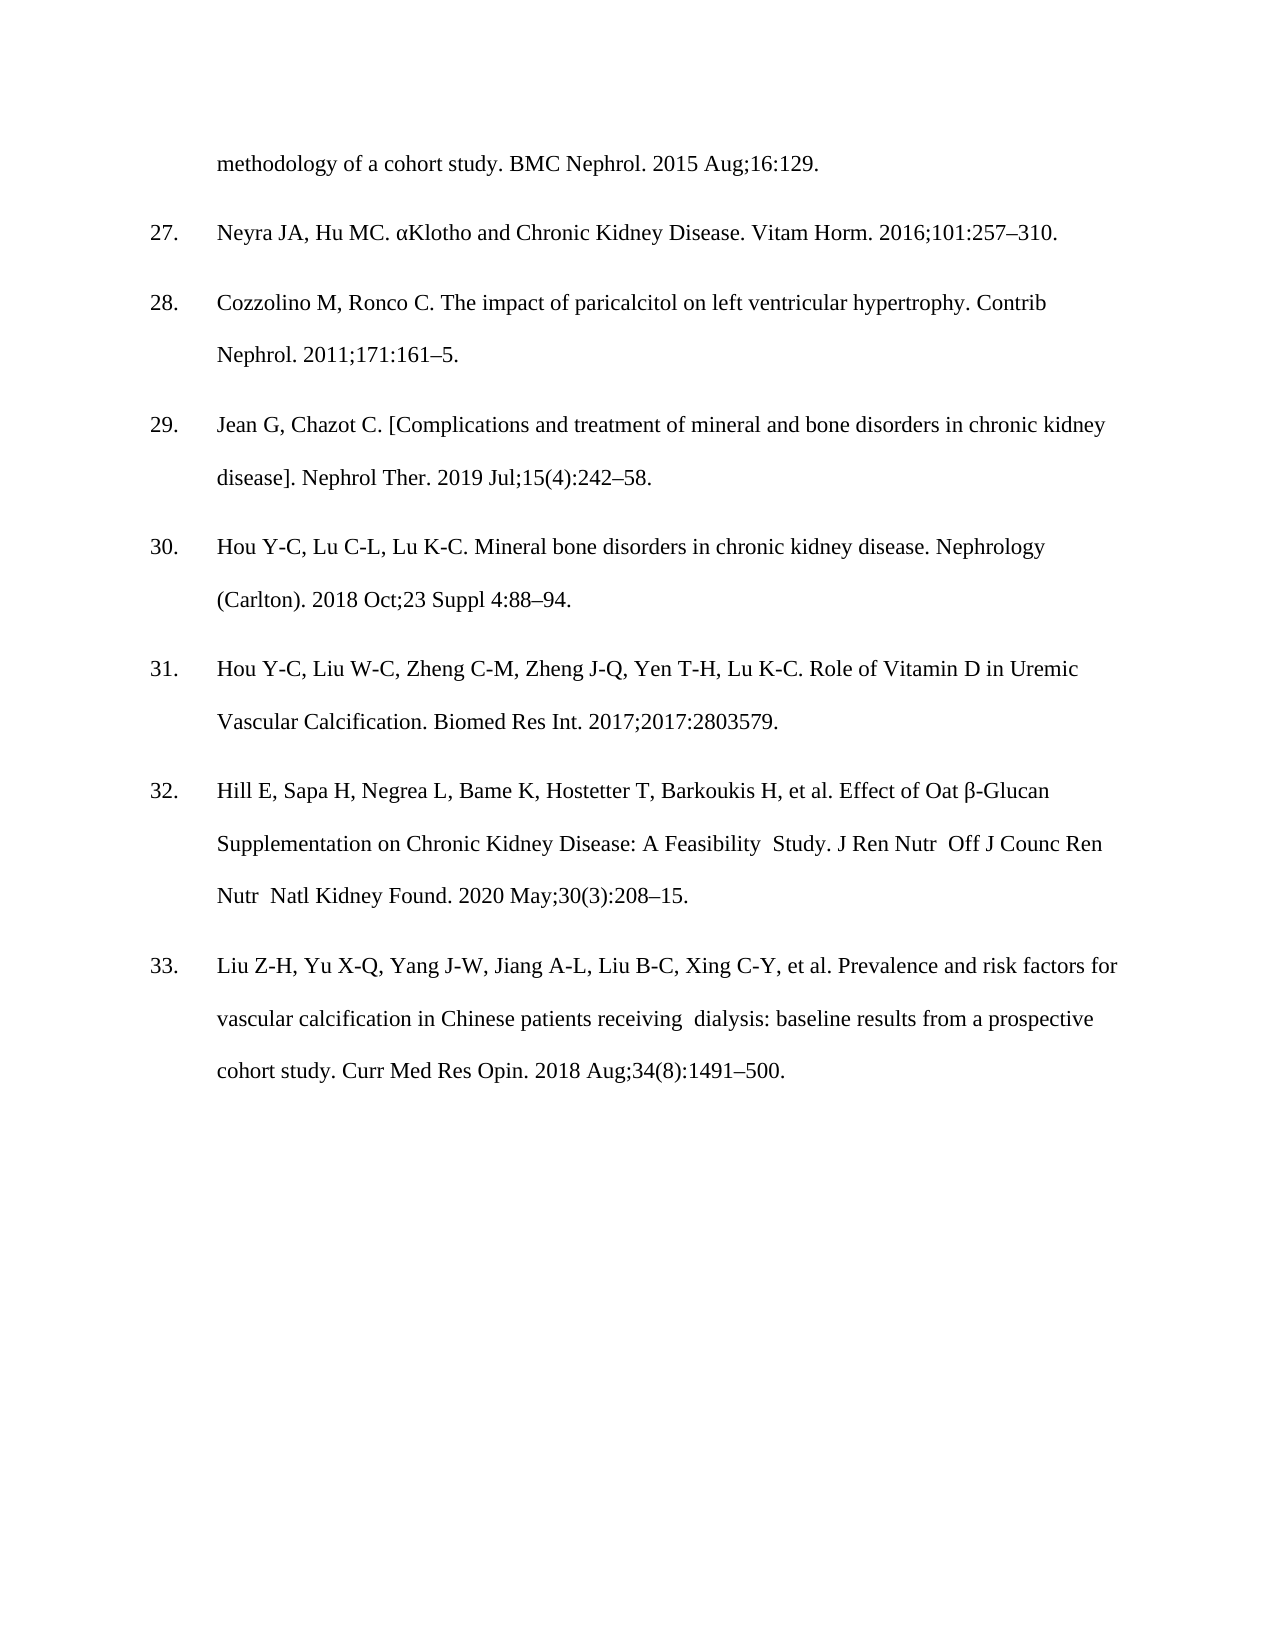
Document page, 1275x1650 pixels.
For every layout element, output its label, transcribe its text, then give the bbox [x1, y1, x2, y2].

text 30. Hou Y-C, Lu C-L, Lu K-C. Mineral bone disorders in chronic kidney disease. Nephrology (Carlton). 2018 Oct;23 Suppl 4:88–94. [150, 533, 1125, 612]
text 31. Hou Y-C, Liu W-C, Zheng C-M, Zheng J-Q, Yen T-H, Lu K-C. Role of Vitamin D in Uremic Vascular Calcification. Biomed Res Int. 2017;2017:2803579. [150, 655, 1125, 734]
text 27. Neyra JA, Hu MC. αKlotho and Chronic Kidney Disease. Vitam Horm. 2016;101:257–310. [150, 219, 1125, 246]
text methodology of a cohort study. BMC Nephrol. 2015 Aug;16:129. [150, 150, 1125, 176]
text 32. Hill E, Sapa H, Negrea L, Bame K, Hostetter T, Barkoukis H, et al. Effect of Oat β-Glucan Supplementation on Chronic Kidney Disease: A Feasibility Study. J Ren Nutr Off J Counc Ren Nutr Natl Kidney Found. 2020 May;30(3):208–15. [150, 777, 1125, 909]
text 29. Jean G, Chazot C. [Complications and treatment of mineral and bone disorders in chronic kidney disease]. Nephrol Ther. 2019 Jul;15(4):242–58. [150, 411, 1125, 490]
text 28. Cozzolino M, Ronco C. The impact of paricalcitol on left ventricular hypertrophy. Contrib Nephrol. 2011;171:161–5. [150, 289, 1125, 368]
text 33. Liu Z-H, Yu X-Q, Yang J-W, Jiang A-L, Liu B-C, Xing C-Y, et al. Prevalence and risk factors for vascular calcification in Chinese patients receiving dialysis: baseline results from a prospective cohort study. Curr Med Res Opin. 2018 Aug;34(8):1491–500. [150, 952, 1125, 1084]
